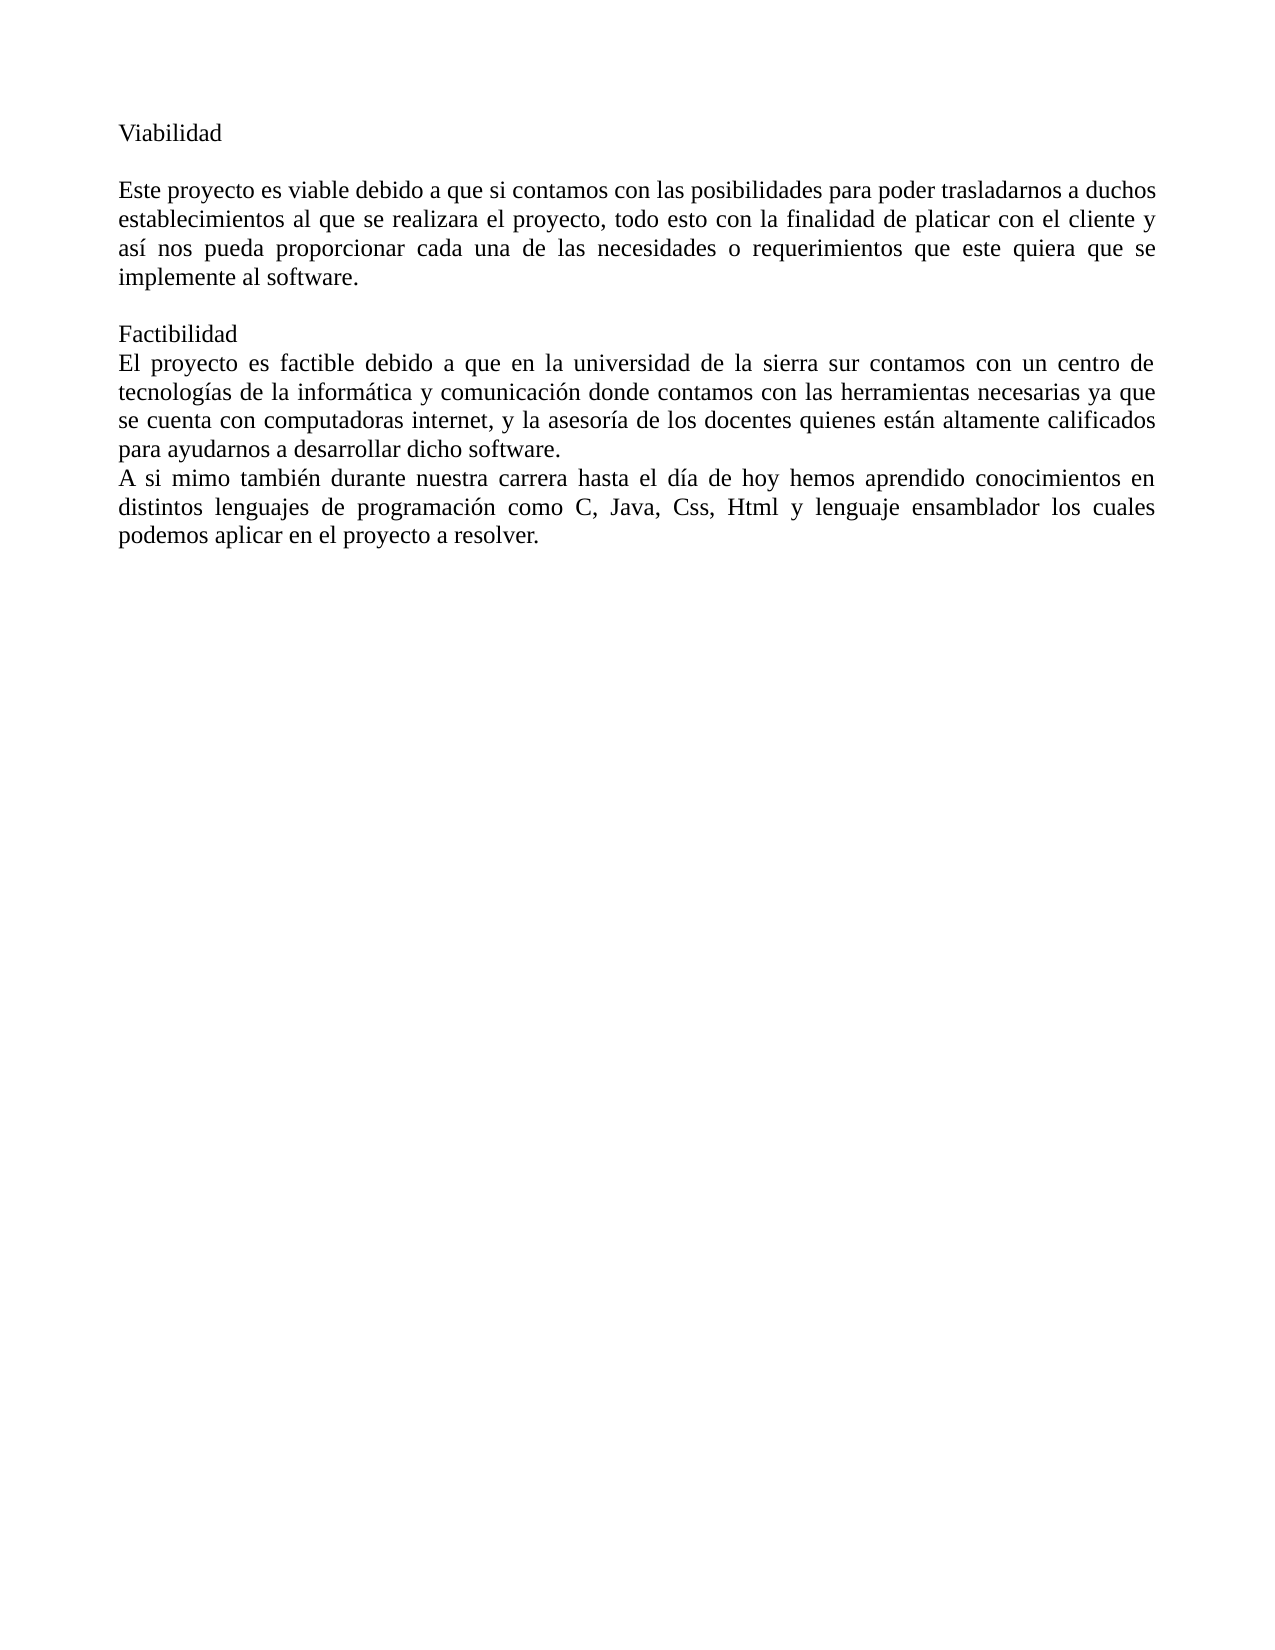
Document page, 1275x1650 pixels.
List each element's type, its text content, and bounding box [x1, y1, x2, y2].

text Viabilidad [118, 118, 1157, 147]
text El proyecto es factible debido a que en la universidad de la sierra sur contamos con un centro de tecnologías de la informática y comunicación donde contamos con las herramientas necesarias ya que se cuenta con computadoras internet, y la asesoría de los docentes quienes están altamente calificados para ayudarnos a desarrollar dicho software. [118, 348, 1157, 463]
text Este proyecto es viable debido a que si contamos con las posibilidades para poder trasladarnos a duchos establecimientos al que se realizara el proyecto, todo esto con la finalidad de platicar con el cliente y así nos pueda proporcionar cada una de las necesidades o requerimientos que este quiera que se implemente al software. [118, 176, 1157, 291]
text A si mimo también durante nuestra carrera hasta el día de hoy hemos aprendido conocimientos en distintos lenguajes de programación como C, Java, Css, Html y lenguaje ensamblador los cuales podemos aplicar en el proyecto a resolver. [118, 463, 1157, 549]
text Factibilidad [118, 319, 1157, 348]
